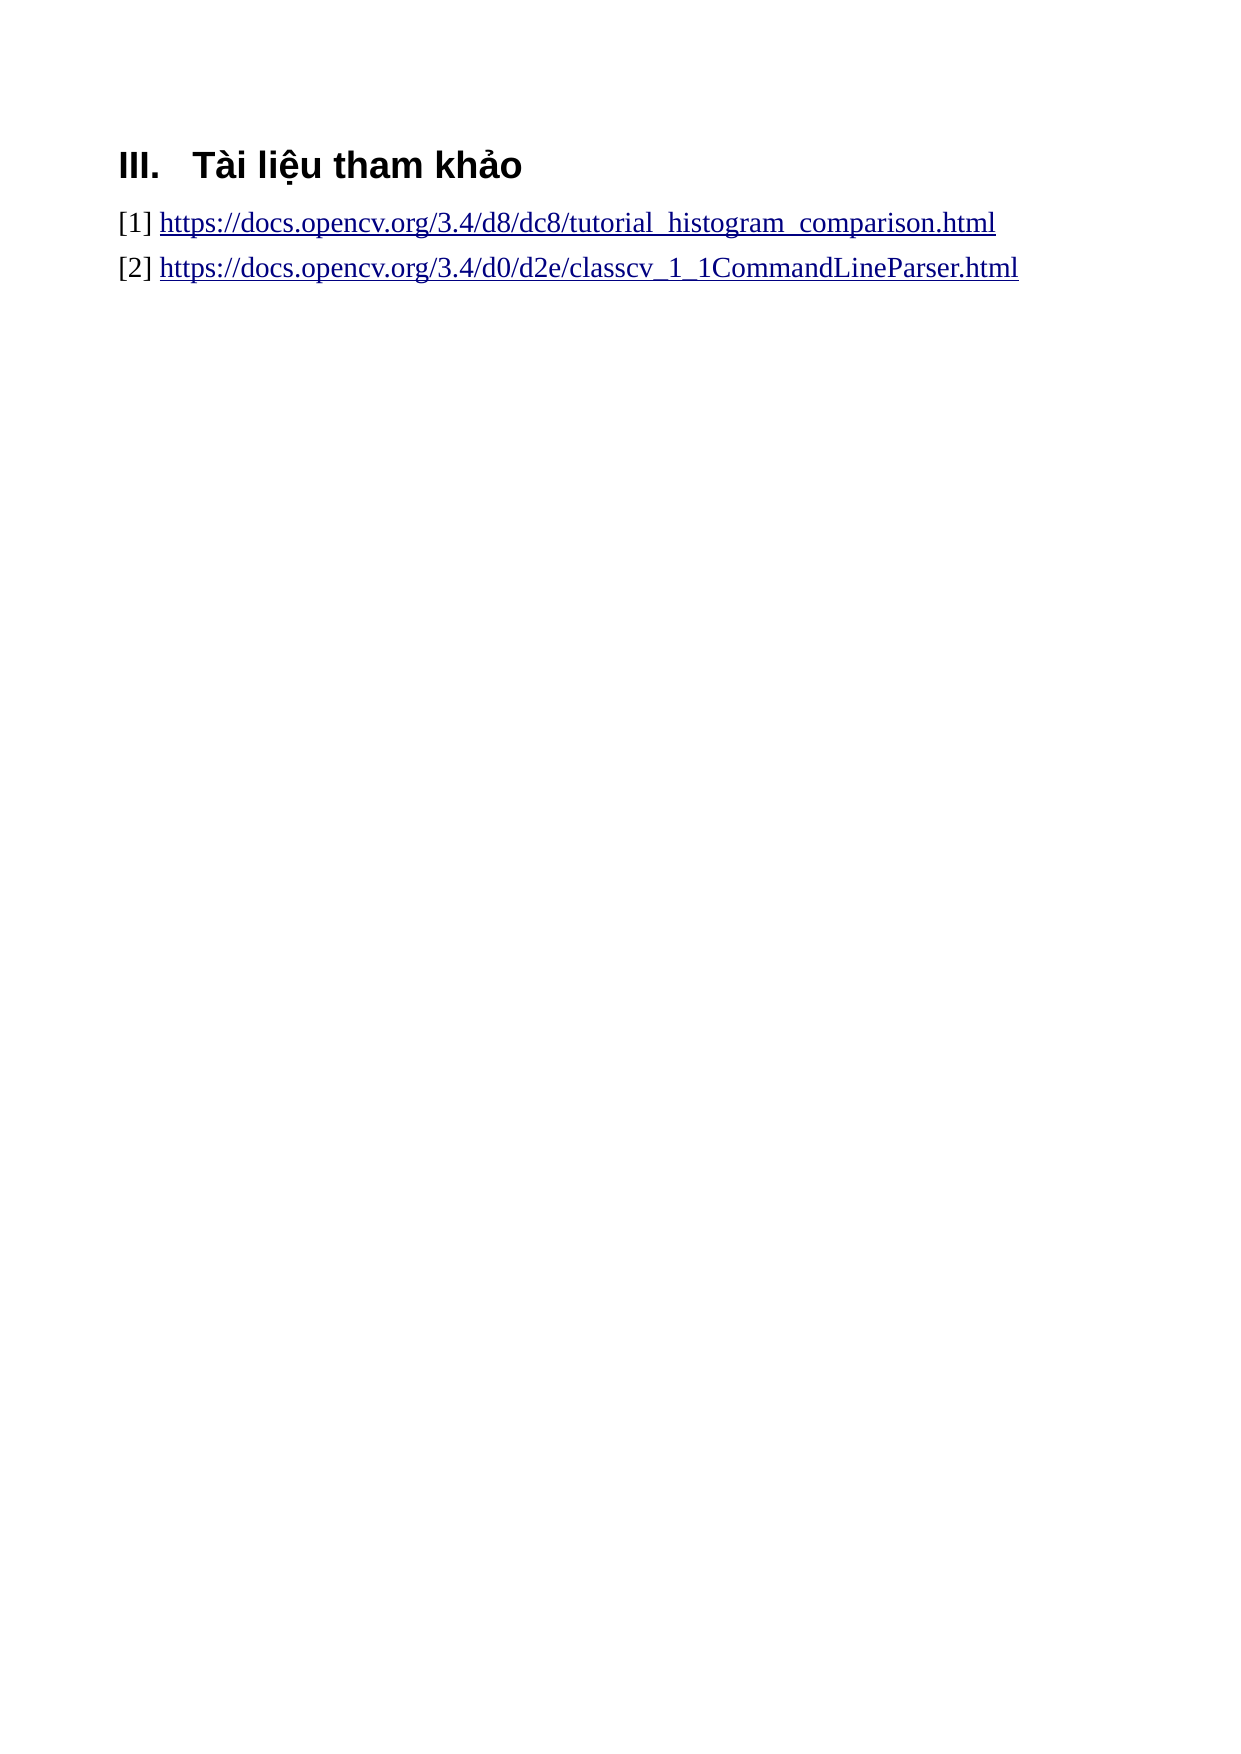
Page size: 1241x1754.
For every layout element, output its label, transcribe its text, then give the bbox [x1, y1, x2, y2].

subtitle [1] https://docs.opencv.org/3.4/d8/dc8/tutorial_histogram_comparison.html [118, 205, 1122, 239]
subtitle [2] https://docs.opencv.org/3.4/d0/d2e/classcv_1_1CommandLineParser.html [118, 251, 1122, 284]
subtitle Tài liệu tham khảo [118, 143, 1122, 187]
